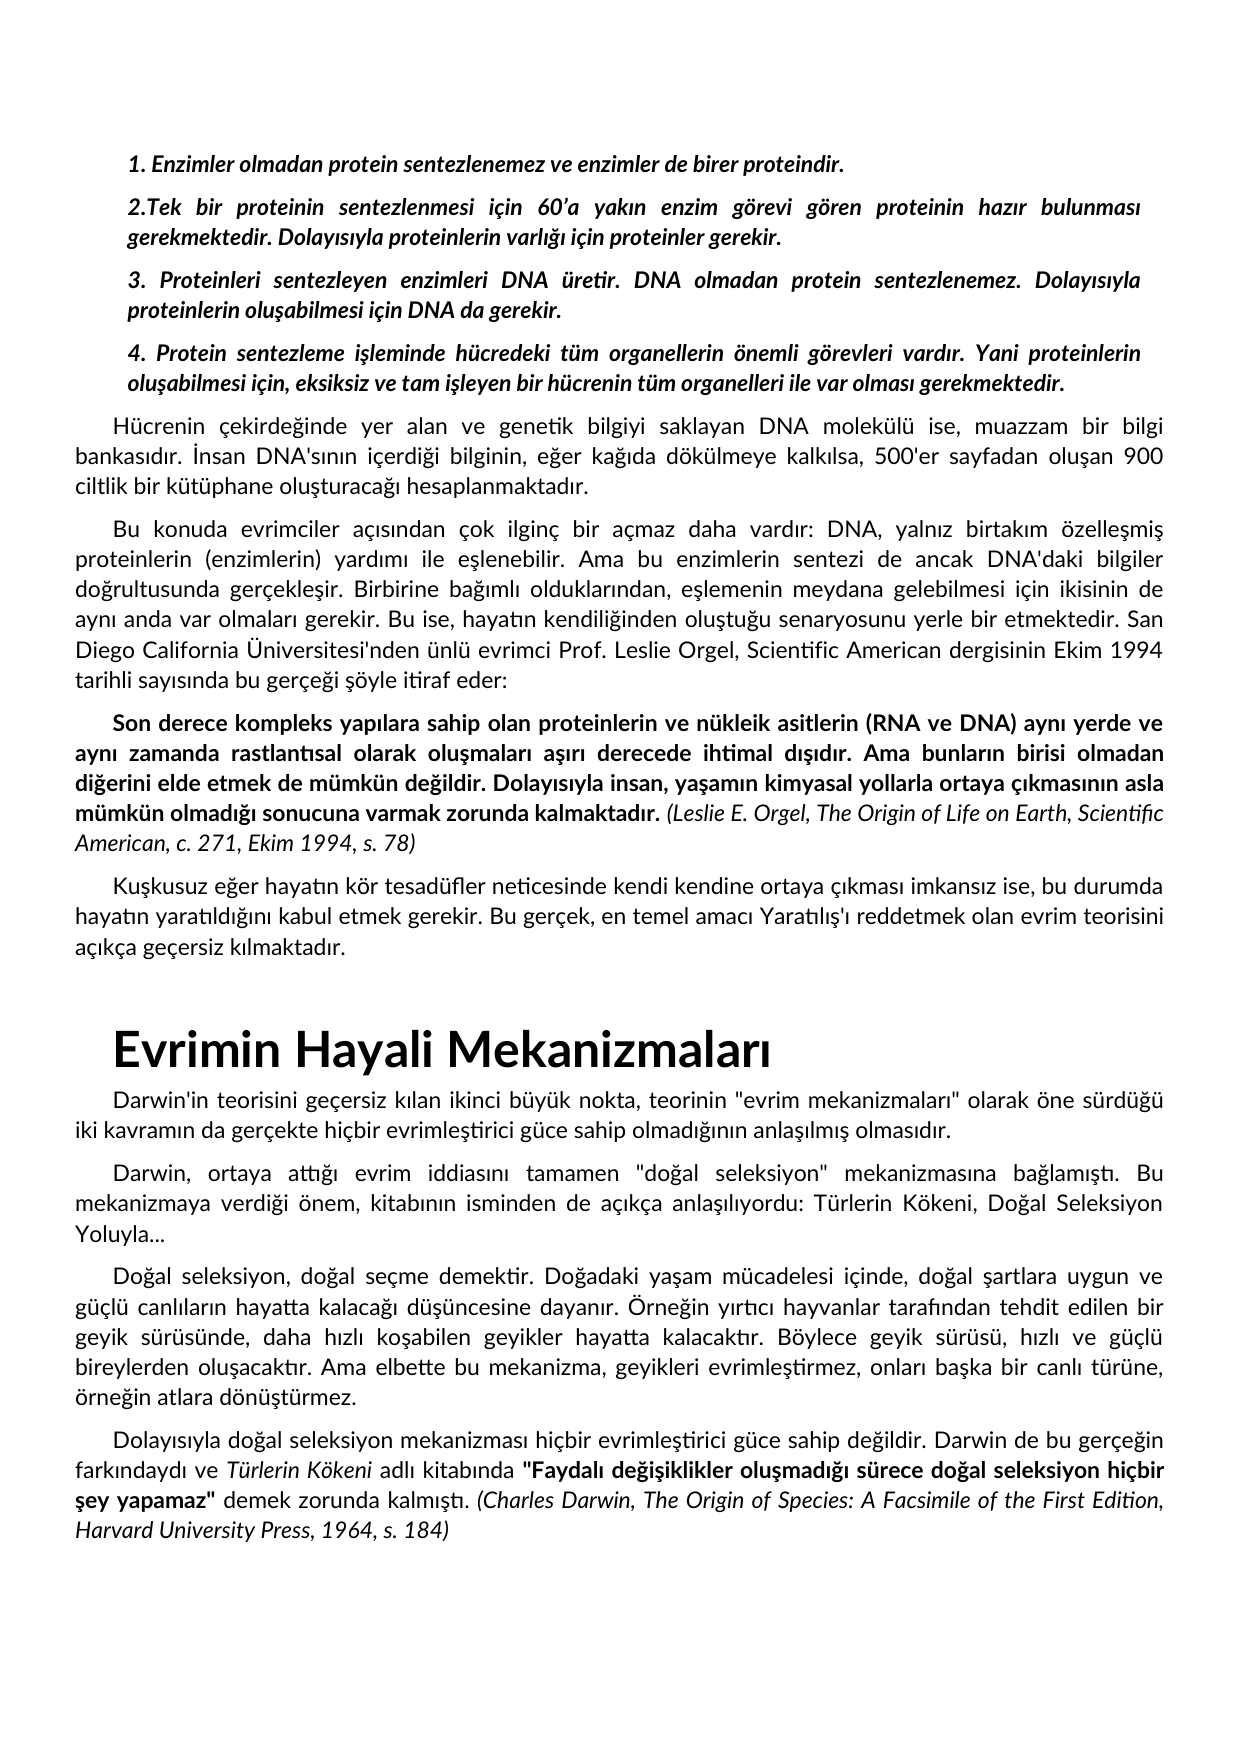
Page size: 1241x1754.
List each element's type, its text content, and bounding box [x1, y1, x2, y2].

text 3. Proteinleri sentezleyen enzimleri DNA üretir. DNA olmadan protein sentezlenemez. Dolayısıyla proteinlerin oluşabilmesi için DNA da gerekir. [127, 266, 1143, 323]
text Dolayısıyla doğal seleksiyon mekanizması hiçbir evrimleştirici güce sahip değildir. Darwin de bu gerçeğin farkındaydı ve Türlerin Kökeni adlı kitabında "Faydalı değişiklikler oluşmadığı sürece doğal seleksiyon hiçbir şey yapamaz" demek zorunda kalmıştı. (Charles Darwin, The Origin of Species: A Facsimile of the First Edition, Harvard University Press, 1964, s. 184) [75, 1426, 1165, 1544]
text Son derece kompleks yapılara sahip olan proteinlerin ve nükleik asitlerin (RNA ve DNA) aynı yerde ve aynı zamanda rastlantısal olarak oluşmaları aşırı derecede ihtimal dışıdır. Ama bunların birisi olmadan diğerini elde etmek de mümkün değildir. Dolayısıyla insan, yaşamın kimyasal yollarla ortaya çıkmasının asla mümkün olmadığı sonucuna varmak zorunda kalmaktadır. (Leslie E. Orgel, The Origin of Life on Earth, Scientific American, c. 271, Ekim 1994, s. 78) [75, 708, 1165, 857]
text Hücrenin çekirdeğinde yer alan ve genetik bilgiyi saklayan DNA molekülü ise, muazzam bir bilgi bankasıdır. İnsan DNA'sının içerdiği bilginin, eğer kağıda dökülmeye kalkılsa, 500'er sayfadan oluşan 900 ciltlik bir kütüphane oluşturacağı hesaplanmaktadır. [75, 411, 1165, 499]
subtitle Evrimin Hayali Mekanizmaları [112, 1018, 1165, 1078]
text 1. Enzimler olmadan protein sentezlenemez ve enzimler de birer proteindir. [127, 150, 1143, 177]
text Darwin, ortaya attığı evrim iddiasını tamamen "doğal seleksiyon" mekanizmasına bağlamıştı. Bu mekanizmaya verdiği önem, kitabının isminden de açıkça anlaşılıyordu: Türlerin Kökeni, Doğal Seleksiyon Yoluyla... [75, 1159, 1165, 1247]
text 4. Protein sentezleme işleminde hücredeki tüm organellerin önemli görevleri vardır. Yani proteinlerin oluşabilmesi için, eksiksiz ve tam işleyen bir hücrenin tüm organelleri ile var olması gerekmektedir. [127, 338, 1143, 396]
text Bu konuda evrimciler açısından çok ilginç bir açmaz daha vardır: DNA, yalnız birtakım özelleşmiş proteinlerin (enzimlerin) yardımı ile eşlenebilir. Ama bu enzimlerin sentezi de ancak DNA'daki bilgiler doğrultusunda gerçekleşir. Birbirine bağımlı olduklarından, eşlemenin meydana gelebilmesi için ikisinin de aynı anda var olmaları gerekir. Bu ise, hayatın kendiliğinden oluştuğu senaryosunu yerle bir etmektedir. San Diego California Üniversitesi'nden ünlü evrimci Prof. Leslie Orgel, Scientific American dergisinin Ekim 1994 tarihli sayısında bu gerçeği şöyle itiraf eder: [75, 514, 1165, 693]
text 2.Tek bir proteinin sentezlenmesi için 60’a yakın enzim görevi gören proteinin hazır bulunması gerekmektedir. Dolayısıyla proteinlerin varlığı için proteinler gerekir. [127, 193, 1143, 250]
text Doğal seleksiyon, doğal seçme demektir. Doğadaki yaşam mücadelesi içinde, doğal şartlara uygun ve güçlü canlıların hayatta kalacağı düşüncesine dayanır. Örneğin yırtıcı hayvanlar tarafından tehdit edilen bir geyik sürüsünde, daha hızlı koşabilen geyikler hayatta kalacaktır. Böylece geyik sürüsü, hızlı ve güçlü bireylerden oluşacaktır. Ama elbette bu mekanizma, geyikleri evrimleştirmez, onları başka bir canlı türüne, örneğin atlara dönüştürmez. [75, 1262, 1165, 1410]
text Darwin'in teorisini geçersiz kılan ikinci büyük nokta, teorinin "evrim mekanizmaları" olarak öne sürdüğü iki kavramın da gerçekte hiçbir evrimleştirici güce sahip olmadığının anlaşılmış olmasıdır. [75, 1086, 1165, 1144]
text Kuşkusuz eğer hayatın kör tesadüfler neticesinde kendi kendine ortaya çıkması imkansız ise, bu durumda hayatın yaratıldığını kabul etmek gerekir. Bu gerçek, en temel amacı Yaratılış'ı reddetmek olan evrim teorisini açıkça geçersiz kılmaktadır. [75, 872, 1165, 960]
